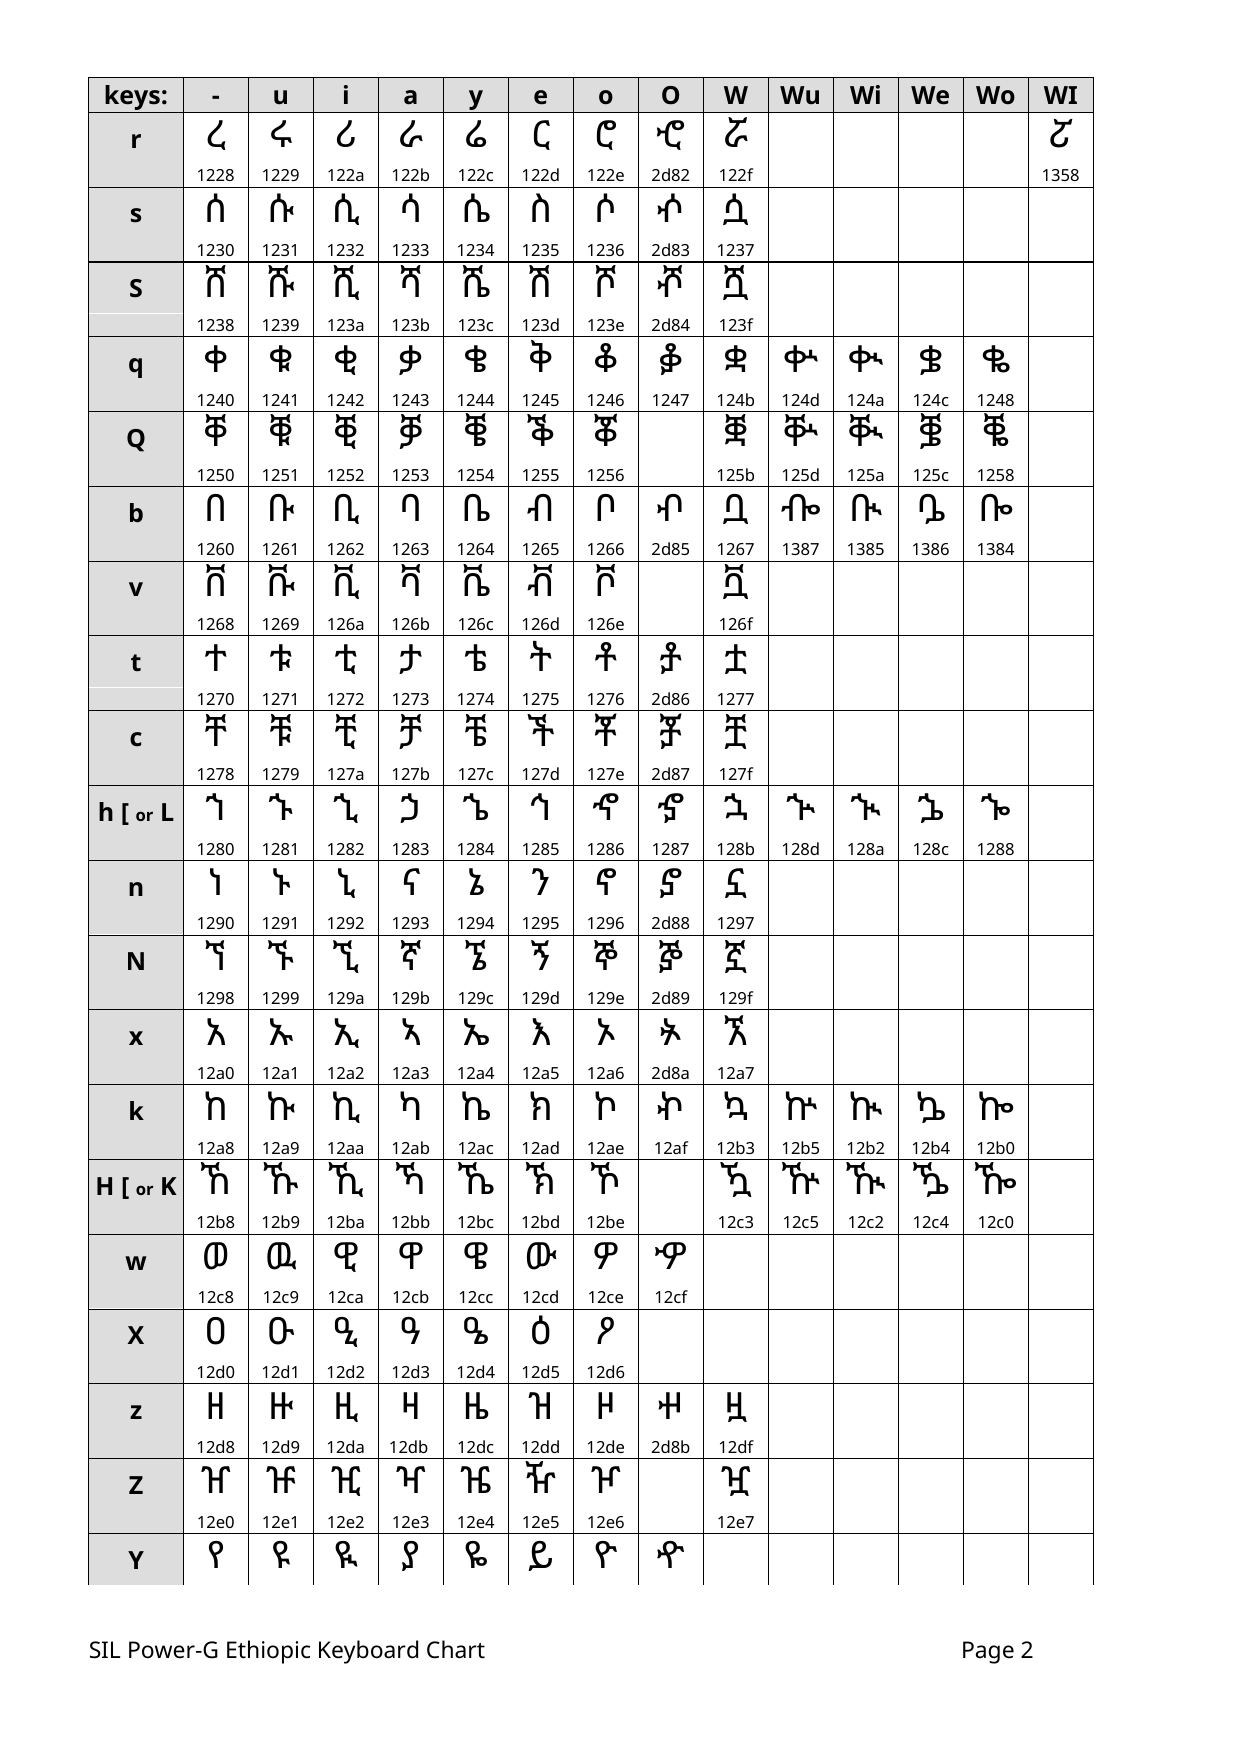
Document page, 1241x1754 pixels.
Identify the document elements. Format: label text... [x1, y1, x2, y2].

table_cell ⶈ [639, 861, 703, 912]
table_header Wo [964, 78, 1028, 112]
table_cell [89, 688, 183, 710]
table_cell ዚ [314, 1384, 378, 1435]
table_cell [704, 1361, 768, 1383]
table_cell [964, 113, 1028, 164]
table_cell [769, 1361, 833, 1383]
table_cell [89, 1136, 183, 1159]
table_cell 1254 [444, 463, 508, 486]
table_cell ቼ [444, 711, 508, 762]
table_cell 12bd [509, 1211, 573, 1234]
table_cell [834, 1534, 898, 1585]
table_cell ኧ [704, 1010, 768, 1061]
table_cell [834, 1435, 898, 1458]
table_cell 1277 [704, 688, 768, 710]
table_cell [964, 263, 1028, 313]
table_cell [769, 1534, 833, 1585]
table_cell 12aa [314, 1136, 378, 1159]
table_cell ሬ [444, 113, 508, 164]
table_cell [834, 688, 898, 710]
table_cell 1291 [249, 912, 313, 934]
table_cell ከ [184, 1085, 248, 1136]
table_cell 1230 [184, 239, 248, 261]
table_cell 1233 [379, 239, 443, 261]
table_cell h [ or L [89, 786, 183, 837]
table_cell 12ad [509, 1136, 573, 1159]
table_cell 1286 [574, 837, 638, 860]
table_cell [899, 912, 963, 934]
table_cell ኙ [249, 936, 313, 987]
table_cell ኲ [834, 1085, 898, 1136]
table_cell ᎅ [834, 487, 898, 538]
table_cell [89, 388, 183, 411]
table_cell 12a2 [314, 1061, 378, 1084]
table_cell 1246 [574, 388, 638, 411]
table_cell [834, 562, 898, 613]
table_cell 12d3 [379, 1361, 443, 1383]
table_cell ኟ [704, 936, 768, 987]
table_cell [899, 711, 963, 762]
table_cell Z [89, 1459, 183, 1510]
table_cell 1290 [184, 912, 248, 934]
table_cell [964, 861, 1028, 912]
table_cell ቲ [314, 636, 378, 687]
table_cell ቨ [184, 562, 248, 613]
table_cell 124d [769, 388, 833, 411]
table_cell ኝ [509, 936, 573, 987]
table_cell [769, 1435, 833, 1458]
table_cell ኂ [314, 786, 378, 837]
table_cell [769, 1235, 833, 1286]
table_cell 125c [899, 463, 963, 486]
table_cell [769, 1061, 833, 1084]
table_cell ዃ [704, 1160, 768, 1211]
table_cell ዅ [769, 1160, 833, 1211]
table_cell 12d1 [249, 1361, 313, 1383]
table_cell ᎆ [899, 487, 963, 538]
table_cell ኇ [639, 786, 703, 837]
table_cell [899, 1235, 963, 1286]
table_cell 123d [509, 314, 573, 336]
table_header e [509, 78, 573, 112]
table_cell 1287 [639, 837, 703, 860]
table_cell [964, 239, 1028, 261]
table_cell 12b4 [899, 1136, 963, 1159]
table_cell [1029, 837, 1093, 860]
table_cell 12ca [314, 1286, 378, 1308]
table_cell ኑ [249, 861, 313, 912]
table_cell [704, 1286, 768, 1308]
table_cell [964, 1534, 1028, 1585]
table_cell ረ [184, 113, 248, 164]
table_cell ቂ [314, 337, 378, 388]
table_cell ኵ [769, 1085, 833, 1136]
table_cell ቤ [444, 487, 508, 538]
table_cell [834, 1010, 898, 1061]
table_cell ዡ [249, 1459, 313, 1510]
table_cell [89, 987, 183, 1009]
table_cell 129f [704, 987, 768, 1009]
table_cell [834, 1310, 898, 1361]
table_cell S [89, 263, 183, 313]
table_cell ሻ [379, 263, 443, 313]
table_cell ር [509, 113, 573, 164]
table_cell ነ [184, 861, 248, 912]
table_cell ዙ [249, 1384, 313, 1435]
table_cell ሳ [379, 188, 443, 239]
table_cell 1295 [509, 912, 573, 934]
table_cell [834, 1459, 898, 1510]
table_cell 12b0 [964, 1136, 1028, 1159]
table_cell ዄ [899, 1160, 963, 1211]
table_cell 12e2 [314, 1510, 378, 1533]
table_cell [834, 711, 898, 762]
table_cell ዀ [964, 1160, 1028, 1211]
table_cell ዐ [184, 1310, 248, 1361]
table_cell 12af [639, 1136, 703, 1159]
table_cell [769, 912, 833, 934]
table_cell 129d [509, 987, 573, 1009]
table_cell [89, 1361, 183, 1383]
table_cell ኘ [184, 936, 248, 987]
table_cell 1269 [249, 613, 313, 635]
table_cell [89, 463, 183, 486]
table_cell ቀ [184, 337, 248, 388]
table_cell [899, 113, 963, 164]
table_cell [834, 314, 898, 336]
table_cell 12e1 [249, 1510, 313, 1533]
table_cell ኩ [249, 1085, 313, 1136]
table_cell [834, 1510, 898, 1533]
table_cell [1029, 1286, 1093, 1308]
table_cell ኬ [444, 1085, 508, 1136]
table_cell 1384 [964, 538, 1028, 561]
table_cell ዬ [444, 1534, 508, 1585]
table_cell ኣ [379, 1010, 443, 1061]
table_cell 1386 [899, 538, 963, 561]
table_cell 1281 [249, 837, 313, 860]
table_cell [1029, 711, 1093, 762]
table_cell ሴ [444, 188, 508, 239]
table_cell ኃ [379, 786, 443, 837]
table_cell ኴ [899, 1085, 963, 1136]
table_cell [1029, 861, 1093, 912]
table_cell 1294 [444, 912, 508, 934]
table_cell [89, 613, 183, 635]
table_cell ሸ [184, 263, 248, 313]
table_cell 1262 [314, 538, 378, 561]
table_cell 12dd [509, 1435, 573, 1458]
table_cell 1292 [314, 912, 378, 934]
table_cell 12b2 [834, 1136, 898, 1159]
table_cell 12a4 [444, 1061, 508, 1084]
table_cell ራ [379, 113, 443, 164]
table_cell ቊ [834, 337, 898, 388]
table_cell 12e0 [184, 1510, 248, 1533]
table_cell ቃ [379, 337, 443, 388]
table_cell ቚ [834, 412, 898, 463]
table_cell 1271 [249, 688, 313, 710]
table_cell [899, 1435, 963, 1458]
table_cell ኍ [769, 786, 833, 837]
table_cell 12b3 [704, 1136, 768, 1159]
table_cell [964, 188, 1028, 239]
table_cell ኾ [574, 1160, 638, 1211]
table_cell ዣ [379, 1459, 443, 1510]
table_cell ኔ [444, 861, 508, 912]
table_cell [1029, 314, 1093, 336]
table_cell 12a1 [249, 1061, 313, 1084]
table_cell 12a3 [379, 1061, 443, 1084]
table_cell [769, 688, 833, 710]
table_cell 1253 [379, 463, 443, 486]
table_cell 127d [509, 762, 573, 785]
table_cell [1029, 188, 1093, 239]
table_cell 1297 [704, 912, 768, 934]
table_cell 12ab [379, 1136, 443, 1159]
table_cell 12d6 [574, 1361, 638, 1383]
table_cell [834, 762, 898, 785]
table_cell [899, 1459, 963, 1510]
table_cell 1234 [444, 239, 508, 261]
table_cell [1029, 1160, 1093, 1211]
table_cell ባ [379, 487, 443, 538]
table_cell ዧ [704, 1459, 768, 1510]
table_cell 125b [704, 463, 768, 486]
table_cell [899, 987, 963, 1009]
table_cell 12ac [444, 1136, 508, 1159]
table_cell ና [379, 861, 443, 912]
table_cell [834, 239, 898, 261]
table_cell ኤ [444, 1010, 508, 1061]
table_cell [1029, 1010, 1093, 1061]
table_cell 1232 [314, 239, 378, 261]
table_cell [769, 987, 833, 1009]
table_cell ሼ [444, 263, 508, 313]
table_cell 1261 [249, 538, 313, 561]
table_cell [964, 164, 1028, 187]
table_cell 1251 [249, 463, 313, 486]
table_cell ቱ [249, 636, 313, 687]
table_cell [964, 987, 1028, 1009]
table_header We [899, 78, 963, 112]
table_cell ዉ [249, 1235, 313, 1286]
table_cell 12cf [639, 1286, 703, 1308]
table_cell ኮ [574, 1085, 638, 1136]
table_cell 124c [899, 388, 963, 411]
table_cell 126e [574, 613, 638, 635]
table_cell ዘ [184, 1384, 248, 1435]
table_cell ቍ [769, 337, 833, 388]
table_cell ዔ [444, 1310, 508, 1361]
table_cell የ [184, 1534, 248, 1585]
table_cell s [89, 188, 183, 239]
table_cell ታ [379, 636, 443, 687]
table_cell [769, 636, 833, 687]
table_cell 127a [314, 762, 378, 785]
table_cell w [89, 1235, 183, 1286]
table_cell 125d [769, 463, 833, 486]
table_cell [1029, 1061, 1093, 1084]
table_cell 1242 [314, 388, 378, 411]
table_cell 1385 [834, 538, 898, 561]
table_cell 2d8b [639, 1435, 703, 1458]
table_cell b [89, 487, 183, 538]
table_cell [1029, 1435, 1093, 1458]
table_cell [834, 987, 898, 1009]
table_cell [964, 912, 1028, 934]
table_cell [899, 239, 963, 261]
table_cell [834, 113, 898, 164]
table_cell [704, 1534, 768, 1585]
table_cell ቷ [704, 636, 768, 687]
table_cell ክ [509, 1085, 573, 1136]
table_cell 1276 [574, 688, 638, 710]
table_cell [1029, 337, 1093, 388]
table_cell 128c [899, 837, 963, 860]
table_cell ዏ [639, 1235, 703, 1286]
table_cell 12b9 [249, 1211, 313, 1234]
table_cell 1258 [964, 463, 1028, 486]
table_cell 126b [379, 613, 443, 635]
table_cell [1029, 912, 1093, 934]
table_cell ኋ [704, 786, 768, 837]
table_cell 1273 [379, 688, 443, 710]
table_cell ቐ [184, 412, 248, 463]
table_cell n [89, 861, 183, 912]
table_cell 123b [379, 314, 443, 336]
table_cell [89, 762, 183, 785]
table_cell ኯ [639, 1085, 703, 1136]
table_cell [1029, 636, 1093, 687]
table_cell 1285 [509, 837, 573, 860]
table_cell [639, 562, 703, 613]
table_cell ቸ [184, 711, 248, 762]
table_header O [639, 78, 703, 112]
table_cell ቅ [509, 337, 573, 388]
table_cell 1228 [184, 164, 248, 187]
table_cell z [89, 1384, 183, 1435]
table_cell [899, 1534, 963, 1585]
table_cell 12c2 [834, 1211, 898, 1234]
table_cell ሮ [574, 113, 638, 164]
table_cell 12c4 [899, 1211, 963, 1234]
table_cell [1029, 388, 1093, 411]
table_cell ቬ [444, 562, 508, 613]
table_cell ዩ [249, 1534, 313, 1585]
table_cell 1296 [574, 912, 638, 934]
table_cell ቻ [379, 711, 443, 762]
table_header y [444, 78, 508, 112]
table_cell 1387 [769, 538, 833, 561]
table_cell [1029, 487, 1093, 538]
table_cell 1243 [379, 388, 443, 411]
table_cell ሲ [314, 188, 378, 239]
table_cell ኜ [444, 936, 508, 987]
table_cell [1029, 1534, 1093, 1585]
table_cell ቭ [509, 562, 573, 613]
table_cell [89, 314, 183, 336]
table_cell 1235 [509, 239, 573, 261]
table_cell 129e [574, 987, 638, 1009]
table_cell 127b [379, 762, 443, 785]
table_header u [249, 78, 313, 112]
table_cell ቡ [249, 487, 313, 538]
table_cell [899, 1010, 963, 1061]
table_cell [639, 463, 703, 486]
table_cell [964, 1286, 1028, 1308]
table_cell 123a [314, 314, 378, 336]
table_cell 1283 [379, 837, 443, 860]
table_cell 12da [314, 1435, 378, 1458]
table_cell ቘ [964, 412, 1028, 463]
table_cell [834, 1235, 898, 1286]
table_cell 122b [379, 164, 443, 187]
table_cell ቶ [574, 636, 638, 687]
table_cell ኹ [249, 1160, 313, 1211]
table_cell ዠ [184, 1459, 248, 1510]
table_cell ቢ [314, 487, 378, 538]
table_cell ቆ [574, 337, 638, 388]
table_cell 123c [444, 314, 508, 336]
table_cell [964, 1235, 1028, 1286]
table_cell [964, 1459, 1028, 1510]
table_cell [89, 1435, 183, 1458]
table_cell 12dc [444, 1435, 508, 1458]
table_cell [834, 861, 898, 912]
table_cell Q [89, 412, 183, 463]
table_cell ዖ [574, 1310, 638, 1361]
table_cell 1248 [964, 388, 1028, 411]
table_cell t [89, 636, 183, 687]
table_cell ቮ [574, 562, 638, 613]
table_cell [769, 239, 833, 261]
table_cell X [89, 1310, 183, 1361]
table_cell 1239 [249, 314, 313, 336]
table_cell [964, 636, 1028, 687]
table_header o [574, 78, 638, 112]
table_cell 2d8a [639, 1061, 703, 1084]
table_cell ዯ [639, 1534, 703, 1585]
table_cell 122f [704, 164, 768, 187]
table_cell ኗ [704, 861, 768, 912]
table_cell ች [509, 711, 573, 762]
table_cell 12c0 [964, 1211, 1028, 1234]
table_cell [89, 1211, 183, 1234]
table_cell 129b [379, 987, 443, 1009]
table_cell ኰ [964, 1085, 1028, 1136]
table_cell 126f [704, 613, 768, 635]
table_cell [834, 263, 898, 313]
table_cell ስ [509, 188, 573, 239]
table_cell [89, 538, 183, 561]
table_cell [899, 562, 963, 613]
table_cell 1272 [314, 688, 378, 710]
table_cell [769, 936, 833, 987]
table_cell [834, 613, 898, 635]
table_cell ወ [184, 1235, 248, 1286]
table_cell 124a [834, 388, 898, 411]
table_cell 1255 [509, 463, 573, 486]
table_cell ዎ [574, 1235, 638, 1286]
table_cell [1029, 538, 1093, 561]
table_cell [1029, 1459, 1093, 1510]
table_cell [769, 1459, 833, 1510]
table_cell [1029, 1136, 1093, 1159]
table_cell 12bb [379, 1211, 443, 1234]
table_cell [639, 1211, 703, 1234]
table_cell ዜ [444, 1384, 508, 1435]
table_cell [639, 613, 703, 635]
table_cell [769, 113, 833, 164]
table_cell ኆ [574, 786, 638, 837]
table_cell [899, 263, 963, 313]
table_cell [769, 711, 833, 762]
table_cell ተ [184, 636, 248, 687]
table_cell 2d88 [639, 912, 703, 934]
table_cell [639, 1510, 703, 1533]
table_cell ሽ [509, 263, 573, 313]
table_cell [1029, 1361, 1093, 1383]
table_cell ቯ [704, 562, 768, 613]
table_cell ቫ [379, 562, 443, 613]
table_cell [899, 861, 963, 912]
table_cell 12cb [379, 1286, 443, 1308]
table_cell [1029, 1310, 1093, 1361]
table_cell ኢ [314, 1010, 378, 1061]
table_cell ቑ [249, 412, 313, 463]
table_cell አ [184, 1010, 248, 1061]
table_cell 1270 [184, 688, 248, 710]
table_cell [89, 164, 183, 187]
table_cell ዝ [509, 1384, 573, 1435]
table_cell [1029, 263, 1093, 313]
table_cell H [ or K [89, 1160, 183, 1211]
table_cell 12d9 [249, 1435, 313, 1458]
table_cell 12c8 [184, 1286, 248, 1308]
table_cell [1029, 1510, 1093, 1533]
table_cell [834, 936, 898, 987]
table_cell ዕ [509, 1310, 573, 1361]
table_cell [1029, 1384, 1093, 1435]
table_cell 1252 [314, 463, 378, 486]
table_cell 12bc [444, 1211, 508, 1234]
table_cell 2d86 [639, 688, 703, 710]
table_cell c [89, 711, 183, 762]
table_cell 122e [574, 164, 638, 187]
table_cell [1029, 936, 1093, 987]
table_cell [964, 1510, 1028, 1533]
table_cell 1358 [1029, 164, 1093, 187]
table_cell ቧ [704, 487, 768, 538]
table_cell ሱ [249, 188, 313, 239]
table_cell [704, 1235, 768, 1286]
table_cell 1278 [184, 762, 248, 785]
table_cell [899, 613, 963, 635]
table_cell ቇ [639, 337, 703, 388]
table_cell 128d [769, 837, 833, 860]
table_cell ት [509, 636, 573, 687]
table_cell [964, 1435, 1028, 1458]
table_cell [1029, 1211, 1093, 1234]
table_header Wi [834, 78, 898, 112]
table_cell [834, 188, 898, 239]
table_cell 2d89 [639, 987, 703, 1009]
table_cell [1029, 688, 1093, 710]
table_cell 12a7 [704, 1061, 768, 1084]
table_cell 129a [314, 987, 378, 1009]
table_cell 127e [574, 762, 638, 785]
table_cell 123e [574, 314, 638, 336]
table_cell ሷ [704, 188, 768, 239]
table_cell [964, 314, 1028, 336]
table_cell [899, 762, 963, 785]
table_cell 2d87 [639, 762, 703, 785]
table_cell 12a0 [184, 1061, 248, 1084]
table_header i [314, 78, 378, 112]
table_cell ⶂ [639, 113, 703, 164]
table_cell ቛ [704, 412, 768, 463]
table_cell [1029, 1085, 1093, 1136]
table_cell ይ [509, 1534, 573, 1585]
table_cell ዊ [314, 1235, 378, 1286]
table_cell ⶉ [639, 936, 703, 987]
table_cell ዒ [314, 1310, 378, 1361]
table_header Wu [769, 78, 833, 112]
table_cell [769, 1384, 833, 1435]
table_cell ኽ [509, 1160, 573, 1211]
table_cell 12b5 [769, 1136, 833, 1159]
table_cell ካ [379, 1085, 443, 1136]
table_cell ያ [379, 1534, 443, 1585]
table_cell 12a6 [574, 1061, 638, 1084]
table_cell ⶄ [639, 263, 703, 313]
table_cell [899, 188, 963, 239]
table_cell 1244 [444, 388, 508, 411]
table_cell r [89, 113, 183, 164]
table_cell [899, 1361, 963, 1383]
table_cell [964, 688, 1028, 710]
table_cell ዟ [704, 1384, 768, 1435]
table_cell ቈ [964, 337, 1028, 388]
table_cell [899, 636, 963, 687]
table_cell ኸ [184, 1160, 248, 1211]
table_header W [704, 78, 768, 112]
table_cell 125a [834, 463, 898, 486]
table_cell ዂ [834, 1160, 898, 1211]
table_cell 124b [704, 388, 768, 411]
table_cell ቔ [444, 412, 508, 463]
table_cell [1029, 463, 1093, 486]
table_cell ኪ [314, 1085, 378, 1136]
table_cell 1268 [184, 613, 248, 635]
table_cell በ [184, 487, 248, 538]
table_cell ቝ [769, 412, 833, 463]
table_cell 122d [509, 164, 573, 187]
table_cell 126d [509, 613, 573, 635]
table_cell 1229 [249, 164, 313, 187]
table_cell 2d84 [639, 314, 703, 336]
table_cell ሹ [249, 263, 313, 313]
table_cell [639, 1160, 703, 1211]
table_cell ᎄ [964, 487, 1028, 538]
table_cell 2d82 [639, 164, 703, 187]
table_cell ቜ [899, 412, 963, 463]
table_header WI [1029, 78, 1093, 112]
table_cell [1029, 562, 1093, 613]
table_cell [769, 562, 833, 613]
table_cell 1231 [249, 239, 313, 261]
table_cell [1029, 987, 1093, 1009]
table_cell 12cd [509, 1286, 573, 1308]
table_cell [964, 613, 1028, 635]
table_cell ዑ [249, 1310, 313, 1361]
table_cell ቪ [314, 562, 378, 613]
table_cell ቩ [249, 562, 313, 613]
table_cell [834, 164, 898, 187]
table_cell 12e3 [379, 1510, 443, 1533]
table_cell 1240 [184, 388, 248, 411]
table_cell ፘ [1029, 113, 1093, 164]
table_cell [769, 188, 833, 239]
table_cell 12c9 [249, 1286, 313, 1308]
table_cell 1264 [444, 538, 508, 561]
table_cell [89, 239, 183, 261]
table_cell ኊ [834, 786, 898, 837]
table_cell ኡ [249, 1010, 313, 1061]
table_cell 127c [444, 762, 508, 785]
table_cell [899, 164, 963, 187]
table_cell ⶇ [639, 711, 703, 762]
table_cell 123f [704, 314, 768, 336]
table_cell [89, 1061, 183, 1084]
table_cell 1282 [314, 837, 378, 860]
table_cell 1279 [249, 762, 313, 785]
table_cell [89, 1286, 183, 1308]
table_cell 12a9 [249, 1136, 313, 1159]
table_cell ዋ [379, 1235, 443, 1286]
table_cell [899, 314, 963, 336]
table_cell [1029, 1235, 1093, 1286]
table_cell ብ [509, 487, 573, 538]
table_cell [1029, 239, 1093, 261]
table_cell 1260 [184, 538, 248, 561]
table_cell ዛ [379, 1384, 443, 1435]
table_cell [89, 1510, 183, 1533]
table_cell [899, 936, 963, 987]
table_cell 12d8 [184, 1435, 248, 1458]
table_cell 1274 [444, 688, 508, 710]
table_cell 1284 [444, 837, 508, 860]
table_cell [964, 1384, 1028, 1435]
table_cell 12b8 [184, 1211, 248, 1234]
table_cell v [89, 562, 183, 613]
table_cell 1236 [574, 239, 638, 261]
table_cell [704, 1310, 768, 1361]
table_cell ቺ [314, 711, 378, 762]
table_cell 12df [704, 1435, 768, 1458]
table_cell ዞ [574, 1384, 638, 1435]
table_cell [834, 1286, 898, 1308]
table_header keys: [89, 78, 183, 112]
table_cell 122c [444, 164, 508, 187]
table_cell [769, 1510, 833, 1533]
table_cell 1293 [379, 912, 443, 934]
table_cell 1265 [509, 538, 573, 561]
table_cell ቓ [379, 412, 443, 463]
table_cell [964, 936, 1028, 987]
table_cell ሿ [704, 263, 768, 313]
table_cell ዓ [379, 1310, 443, 1361]
table_cell ሰ [184, 188, 248, 239]
table_cell 1245 [509, 388, 573, 411]
table_cell 128a [834, 837, 898, 860]
table_cell 1267 [704, 538, 768, 561]
table_cell 12de [574, 1435, 638, 1458]
table_cell ኞ [574, 936, 638, 987]
table_cell ቖ [574, 412, 638, 463]
table_cell 12c3 [704, 1211, 768, 1234]
table_cell ኼ [444, 1160, 508, 1211]
table_cell 1241 [249, 388, 313, 411]
table_cell ኄ [444, 786, 508, 837]
table_cell 2d83 [639, 239, 703, 261]
table_cell x [89, 1010, 183, 1061]
table_cell 12d2 [314, 1361, 378, 1383]
table_cell 12e6 [574, 1510, 638, 1533]
table_cell ኳ [704, 1085, 768, 1136]
table_cell 128b [704, 837, 768, 860]
table_cell 1247 [639, 388, 703, 411]
table_cell [1029, 762, 1093, 785]
table_cell እ [509, 1010, 573, 1061]
table_cell Y [89, 1534, 183, 1585]
table_cell [899, 688, 963, 710]
table_cell ሯ [704, 113, 768, 164]
table_cell ሾ [574, 263, 638, 313]
table_cell [834, 1384, 898, 1435]
table_cell ው [509, 1235, 573, 1286]
table_cell [964, 1010, 1028, 1061]
table_cell ኦ [574, 1010, 638, 1061]
table_cell ኌ [899, 786, 963, 837]
table_cell ቕ [509, 412, 573, 463]
table_cell 2d85 [639, 538, 703, 561]
table_cell [769, 1310, 833, 1361]
table_cell N [89, 936, 183, 987]
table_cell [834, 912, 898, 934]
table_cell [89, 912, 183, 934]
table_cell ⶅ [639, 487, 703, 538]
table_header - [184, 78, 248, 112]
table_cell ሶ [574, 188, 638, 239]
table_cell ቿ [704, 711, 768, 762]
table_cell [899, 1286, 963, 1308]
table_cell 129c [444, 987, 508, 1009]
table_cell 126a [314, 613, 378, 635]
table_cell 12be [574, 1211, 638, 1234]
table_cell [639, 412, 703, 463]
table_cell ቌ [899, 337, 963, 388]
table_cell ዮ [574, 1534, 638, 1585]
table_cell [899, 1510, 963, 1533]
table_cell [1029, 786, 1093, 837]
table_cell 1275 [509, 688, 573, 710]
table_cell ን [509, 861, 573, 912]
table_cell 12e5 [509, 1510, 573, 1533]
table_cell [769, 762, 833, 785]
table_cell ቹ [249, 711, 313, 762]
table_cell 12a8 [184, 1136, 248, 1159]
table_cell ቋ [704, 337, 768, 388]
table_cell ቄ [444, 337, 508, 388]
table_cell k [89, 1085, 183, 1136]
table_cell 1298 [184, 987, 248, 1009]
table_cell 12e4 [444, 1510, 508, 1533]
table_cell 126c [444, 613, 508, 635]
table_cell ኚ [314, 936, 378, 987]
table_cell [1029, 412, 1093, 463]
table_cell 12d4 [444, 1361, 508, 1383]
table_cell 12c5 [769, 1211, 833, 1234]
table_cell ኅ [509, 786, 573, 837]
table_cell [964, 711, 1028, 762]
table_cell ቴ [444, 636, 508, 687]
table_cell [899, 1384, 963, 1435]
table_cell 12d0 [184, 1361, 248, 1383]
table_cell 1288 [964, 837, 1028, 860]
table_cell ሺ [314, 263, 378, 313]
table_cell ቒ [314, 412, 378, 463]
table_cell ኛ [379, 936, 443, 987]
table_cell ኁ [249, 786, 313, 837]
table_cell [769, 263, 833, 313]
table_cell ኀ [184, 786, 248, 837]
table_cell [769, 861, 833, 912]
table_cell [769, 164, 833, 187]
table_cell 12d5 [509, 1361, 573, 1383]
table_cell ቁ [249, 337, 313, 388]
table_cell [639, 1310, 703, 1361]
table_cell 122a [314, 164, 378, 187]
table_cell 12ba [314, 1211, 378, 1234]
table_cell [1029, 613, 1093, 635]
table_cell ዦ [574, 1459, 638, 1510]
table_cell 1299 [249, 987, 313, 1009]
table_cell 12ce [574, 1286, 638, 1308]
table_cell [639, 1361, 703, 1383]
table_cell ኖ [574, 861, 638, 912]
table_cell [964, 562, 1028, 613]
table_cell 12db [379, 1435, 443, 1458]
table_cell 12e7 [704, 1510, 768, 1533]
table_cell [899, 1061, 963, 1084]
table_cell [834, 1061, 898, 1084]
table_cell 1238 [184, 314, 248, 336]
table_cell 1280 [184, 837, 248, 860]
table_cell ᎇ [769, 487, 833, 538]
table_cell 1266 [574, 538, 638, 561]
table_cell 1263 [379, 538, 443, 561]
table_cell [964, 1361, 1028, 1383]
table_cell 1256 [574, 463, 638, 486]
table_cell 12ae [574, 1136, 638, 1159]
table_cell [899, 1310, 963, 1361]
table_cell [769, 613, 833, 635]
table_cell ⶋ [639, 1384, 703, 1435]
table_cell ዌ [444, 1235, 508, 1286]
table_cell ዢ [314, 1459, 378, 1510]
table_cell [769, 314, 833, 336]
table_cell 1237 [704, 239, 768, 261]
table_cell ኈ [964, 786, 1028, 837]
table_cell ኺ [314, 1160, 378, 1211]
table_cell ቦ [574, 487, 638, 538]
table_cell ⶊ [639, 1010, 703, 1061]
table_cell [964, 1310, 1028, 1361]
table_cell 1250 [184, 463, 248, 486]
table_cell ቾ [574, 711, 638, 762]
table_cell ዥ [509, 1459, 573, 1510]
table_cell [834, 636, 898, 687]
table_cell ⶃ [639, 188, 703, 239]
table_cell [769, 1010, 833, 1061]
table_cell ዤ [444, 1459, 508, 1510]
table_cell [964, 1061, 1028, 1084]
table_cell ሪ [314, 113, 378, 164]
table_cell ⶆ [639, 636, 703, 687]
table_cell q [89, 337, 183, 388]
table_cell [639, 1459, 703, 1510]
table_cell [769, 1286, 833, 1308]
table_cell ዪ [314, 1534, 378, 1585]
table_cell ሩ [249, 113, 313, 164]
table_cell [834, 1361, 898, 1383]
table_header a [379, 78, 443, 112]
table_cell [964, 762, 1028, 785]
table_cell ኒ [314, 861, 378, 912]
table_cell 127f [704, 762, 768, 785]
table_cell 12a5 [509, 1061, 573, 1084]
table_cell ኻ [379, 1160, 443, 1211]
table_cell 12cc [444, 1286, 508, 1308]
table_cell [89, 837, 183, 860]
